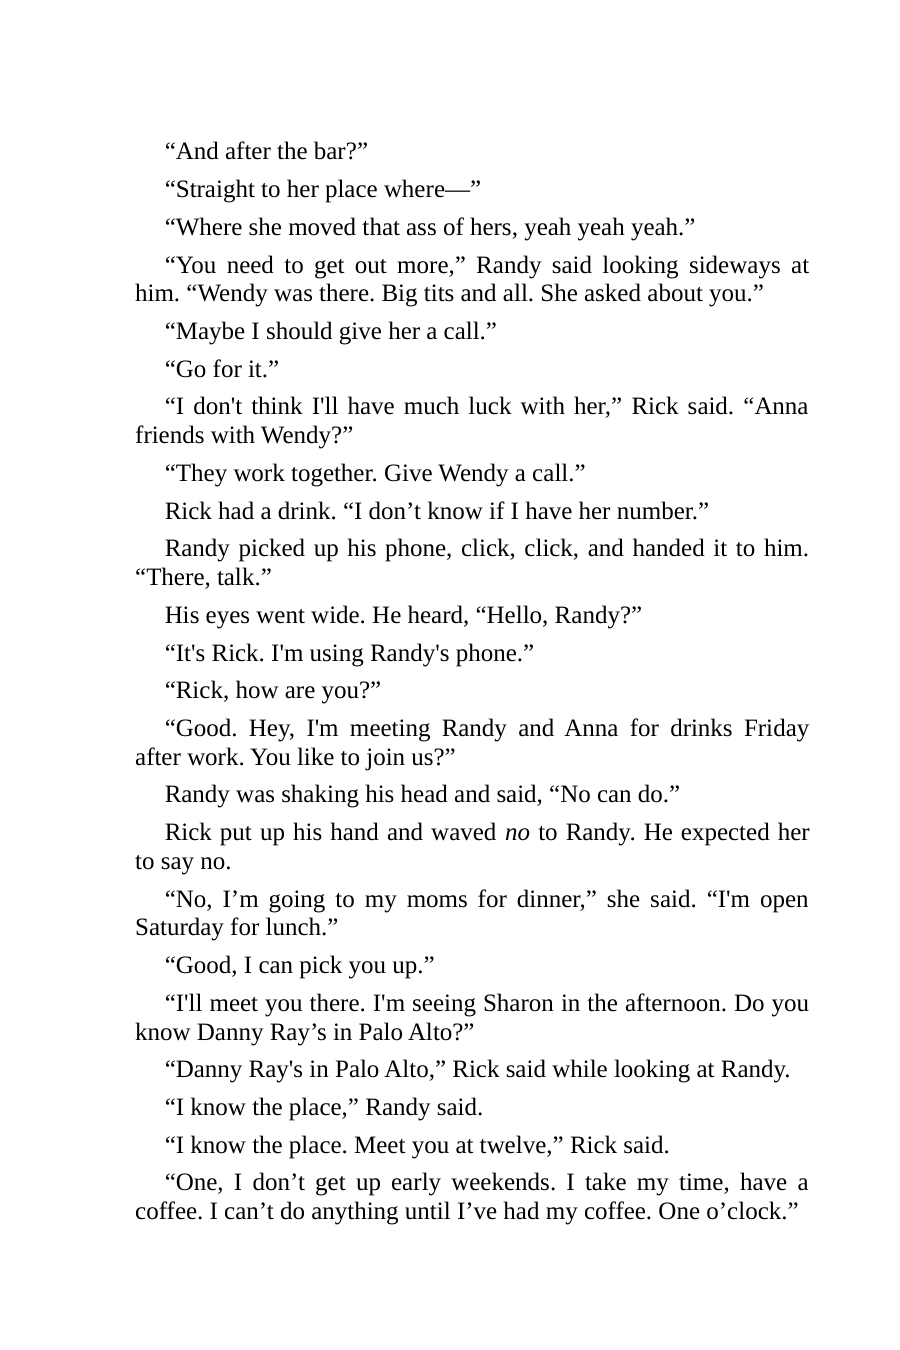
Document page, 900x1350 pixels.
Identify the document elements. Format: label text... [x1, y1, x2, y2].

text “And after the bar?” [135, 137, 810, 165]
text “One, I don’t get up early weekends. I take my time, have a coffee. I can’t do anything until I’ve had my coffee. One o’clock.” [135, 1167, 810, 1225]
text “Straight to her place where—” [135, 174, 810, 203]
text “It's Rick. I'm using Randy's phone.” [135, 638, 810, 666]
text “I know the place,” Randy said. [135, 1092, 810, 1121]
text “Maybe I should give her a call.” [135, 316, 810, 345]
text Rick put up his hand and waved no to Randy. He expected her to say no. [135, 817, 810, 875]
text “I don't think I'll have much luck with her,” Rick said. “Anna friends with Wendy?” [135, 392, 810, 449]
text “Go for it.” [135, 354, 810, 383]
text Randy picked up his phone, click, click, and handed it to him. “There, talk.” [135, 533, 810, 591]
text “Good, I can pick you up.” [135, 950, 810, 979]
text “Good. Hey, I'm meeting Randy and Anna for drinks Friday after work. You like to join us?” [135, 713, 810, 771]
text His eyes went wide. He heard, “Hello, Randy?” [135, 600, 810, 629]
text “No, I’m going to my moms for dinner,” she said. “I'm open Saturday for lunch.” [135, 884, 810, 941]
text Rick had a drink. “I don’t know if I have her number.” [135, 496, 810, 524]
text “You need to get out more,” Randy said looking sideways at him. “Wendy was there. Big tits and all. She asked about you.” [135, 250, 810, 307]
text Randy was shaking his head and said, “No can do.” [135, 779, 810, 808]
text “Where she moved that ass of hers, yeah yeah yeah.” [135, 212, 810, 241]
text “I'll meet you there. I'm seeing Sharon in the afternoon. Do you know Danny Ray’s in Palo Alto?” [135, 988, 810, 1045]
text “Danny Ray's in Palo Alto,” Rick said while looking at Randy. [135, 1054, 810, 1083]
text “They work together. Give Wendy a call.” [135, 458, 810, 487]
text “Rick, how are you?” [135, 675, 810, 704]
text “I know the place. Meet you at twelve,” Rick said. [135, 1130, 810, 1158]
